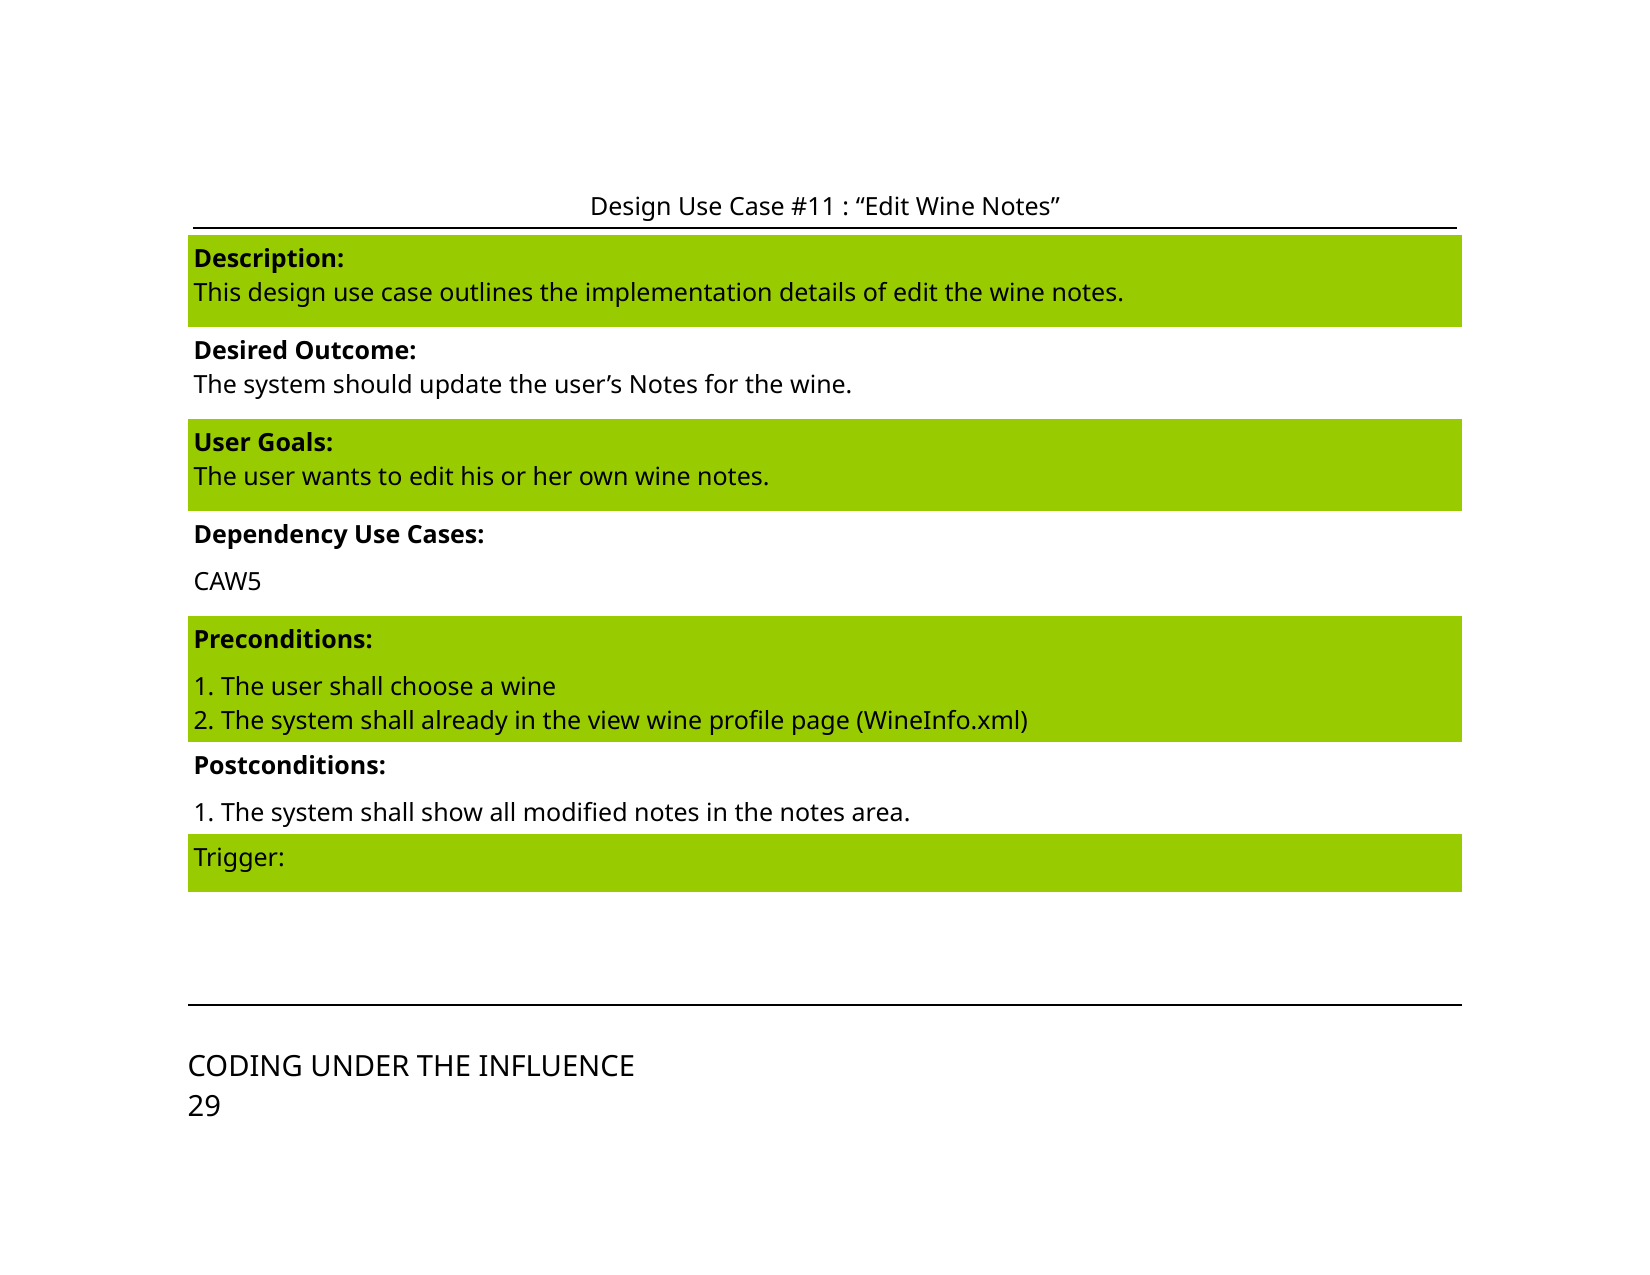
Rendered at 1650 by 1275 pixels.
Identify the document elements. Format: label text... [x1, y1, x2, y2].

table_cell Trigger: [188, 834, 1462, 892]
table_cell Desired Outcome: The system should update the user’s Notes for the wine. [188, 327, 1462, 419]
table_cell Postconditions: 1. The system shall show all modified notes in the notes area. [188, 742, 1462, 834]
table_header Design Use Case #11 : “Edit Wine Notes” [188, 179, 1462, 235]
table_cell Dependency Use Cases: CAW5 [188, 511, 1462, 616]
table_cell Preconditions: 1. The user shall choose a wine 2. The system shall already in the view wine profile page (WineInfo.xml) [188, 616, 1462, 742]
table_cell Description: This design use case outlines the implementation details of edit the wine notes. [188, 235, 1462, 327]
table_cell User Goals: The user wants to edit his or her own wine notes. [188, 419, 1462, 511]
